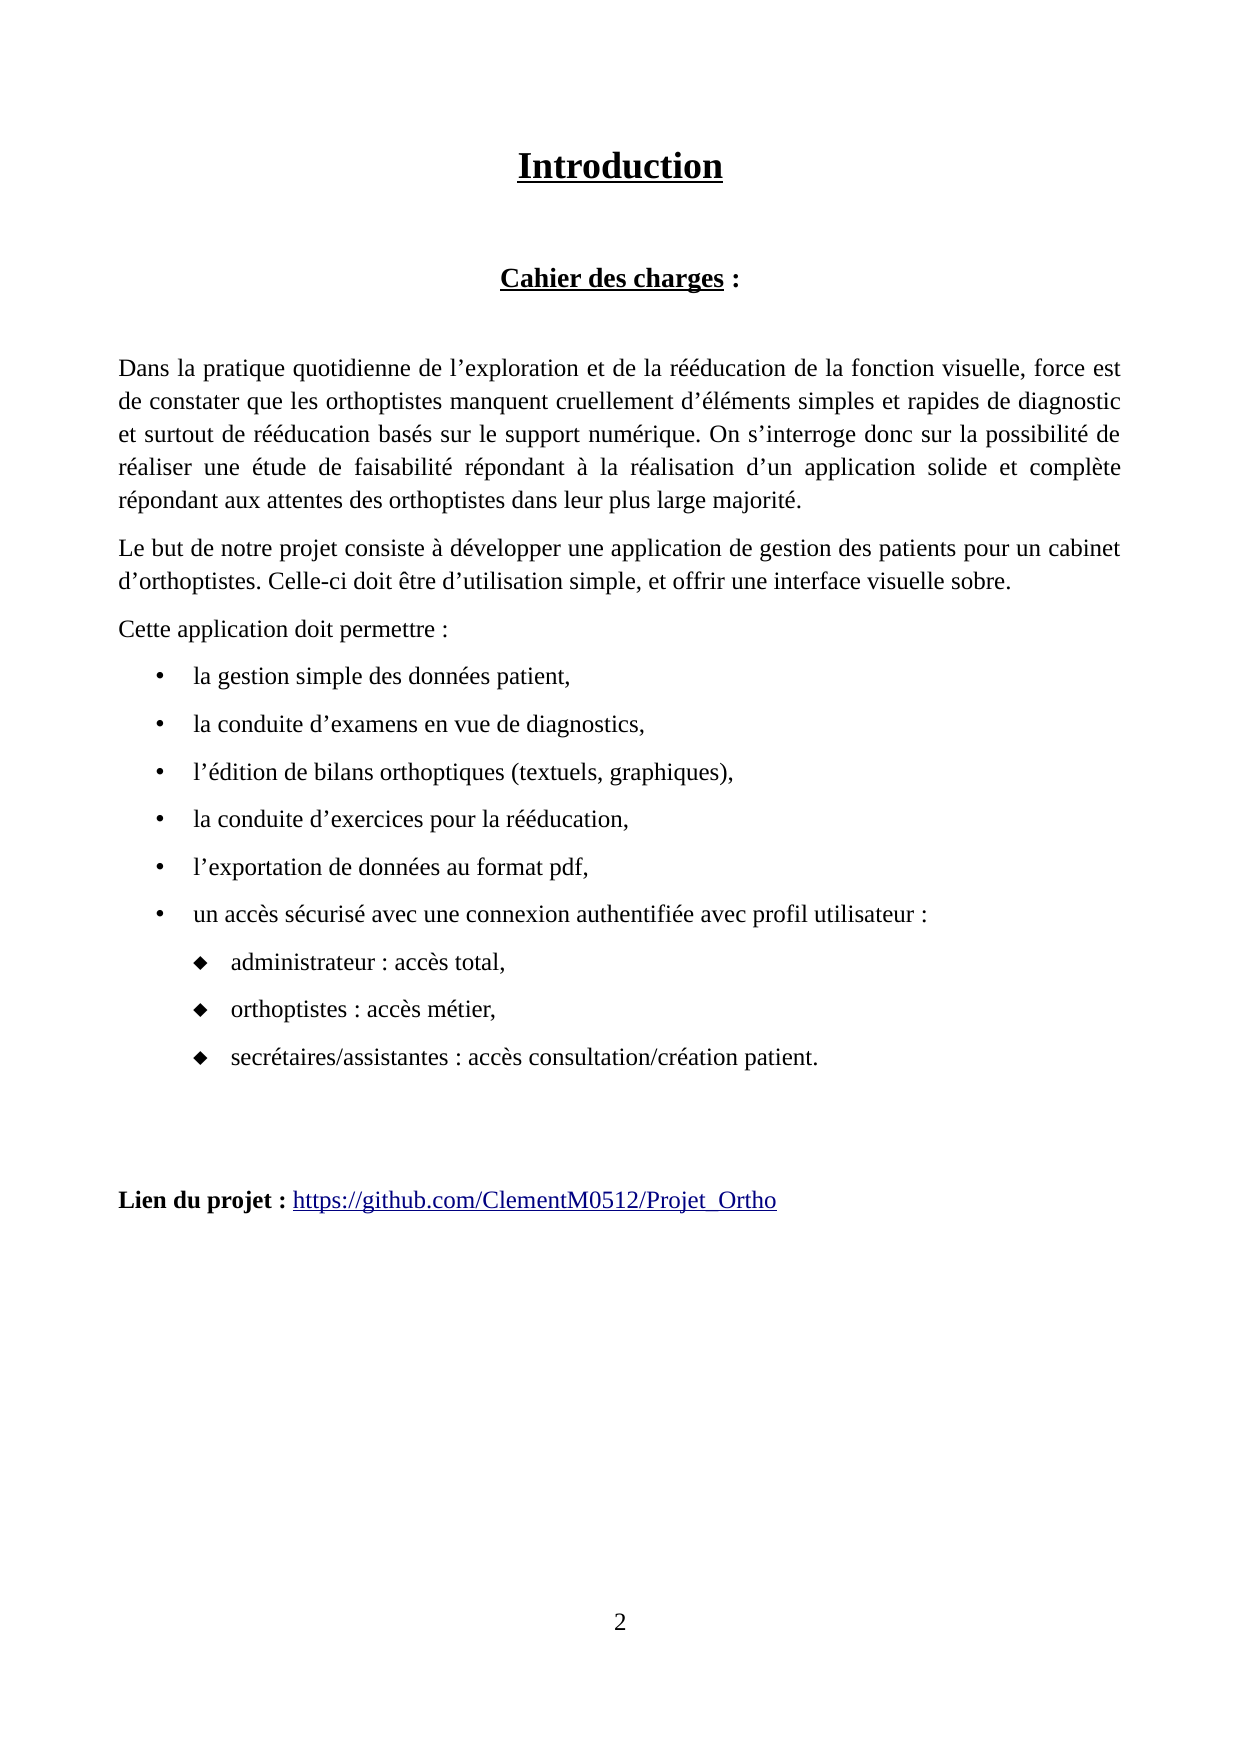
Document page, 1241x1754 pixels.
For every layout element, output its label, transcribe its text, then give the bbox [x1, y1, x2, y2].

list orthoptistes : accès métier, [193, 994, 1122, 1023]
list un accès sécurisé avec une connexion authentifiée avec profil utilisateur : [156, 899, 1122, 928]
list l’édition de bilans orthoptiques (textuels, graphiques), [156, 757, 1122, 785]
text Dans la pratique quotidienne de l’exploration et de la rééducation de la fonction visuelle, force est de constater que les orthoptistes manquent cruellement d’éléments simples et rapides de diagnostic et surtout de rééducation basés sur le support numérique. On s’interroge donc sur la possibilité de réaliser une étude de faisabilité répondant à la réalisation d’un application solide et complète répondant aux attentes des orthoptistes dans leur plus large majorité. [118, 353, 1122, 514]
text Cette application doit permettre : [118, 614, 1122, 642]
list administrateur : accès total, [193, 947, 1122, 976]
list secrétaires/assistantes : accès consultation/création patient. [193, 1042, 1122, 1071]
text Lien du projet : https://github.com/ClementM0512/Projet_Ortho [118, 1185, 1122, 1214]
list la conduite d’exercices pour la rééducation, [156, 804, 1122, 833]
list la conduite d’examens en vue de diagnostics, [156, 709, 1122, 738]
subtitle Introduction [118, 143, 1122, 187]
list l’exportation de données au format pdf, [156, 852, 1122, 881]
text Le but de notre projet consiste à développer une application de gestion des patients pour un cabinet d’orthoptistes. Celle-ci doit être d’utilisation simple, et offrir une interface visuelle sobre. [118, 533, 1122, 595]
subtitle Cahier des charges : [118, 261, 1122, 293]
list la gestion simple des données patient, [156, 661, 1122, 690]
